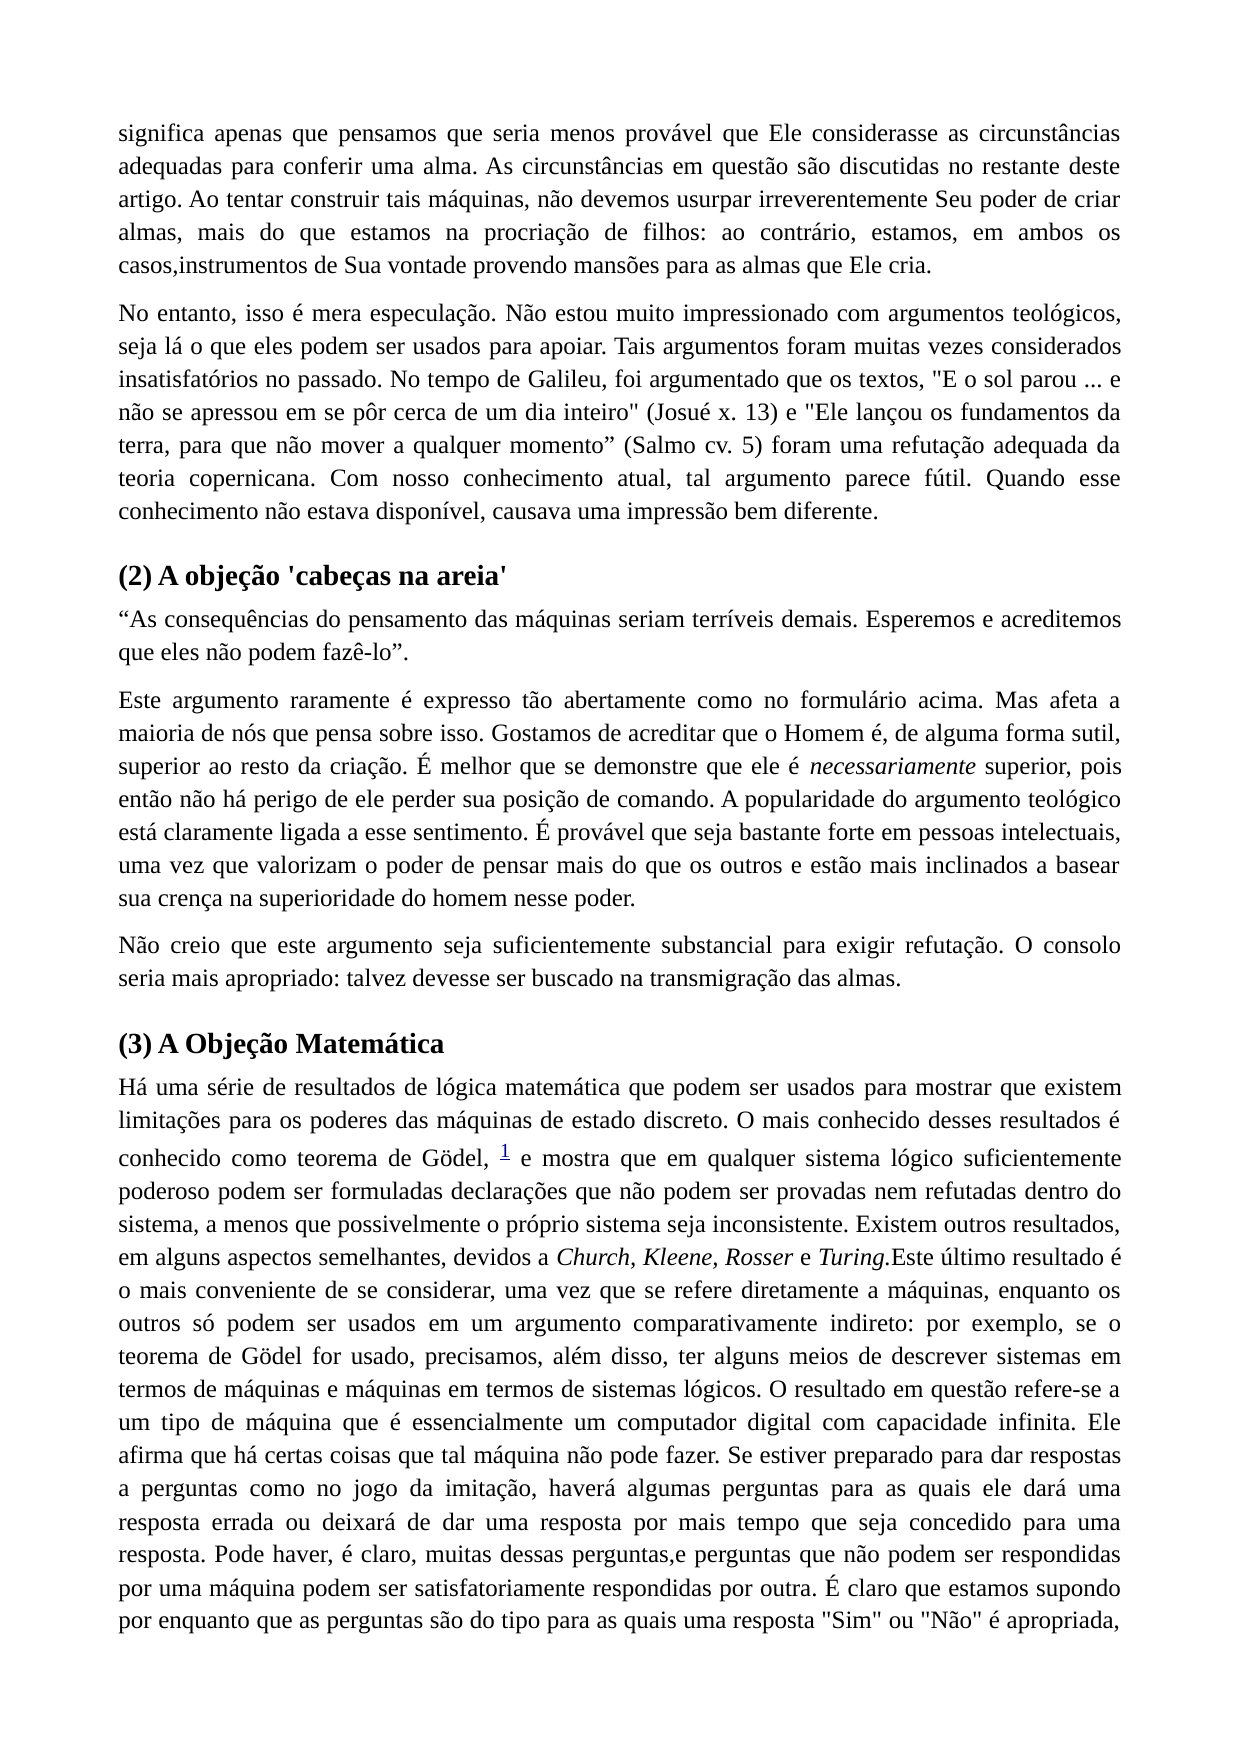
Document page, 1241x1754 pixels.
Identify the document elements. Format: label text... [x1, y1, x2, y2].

text No entanto, isso é mera especulação. Não estou muito impressionado com argumentos teológicos, seja lá o que eles podem ser usados ​​para apoiar. Tais argumentos foram muitas vezes considerados insatisfatórios no passado. No tempo de Galileu, foi argumentado que os textos, "E o sol parou ... e não se apressou em se pôr cerca de um dia inteiro" (Josué x. 13) e "Ele lançou os fundamentos da terra, para que não mover a qualquer momento” (Salmo cv. 5) foram uma refutação adequada da teoria copernicana. Com nosso conhecimento atual, tal argumento parece fútil. Quando esse conhecimento não estava disponível, causava uma impressão bem diferente. [118, 298, 1122, 525]
text Há uma série de resultados de lógica matemática que podem ser usados ​​para mostrar que existem limitações para os poderes das máquinas de estado discreto. O mais conhecido desses resultados é conhecido como teorema de Gödel, 1 e mostra que em qualquer sistema lógico suficientemente poderoso podem ser formuladas declarações que não podem ser provadas nem refutadas dentro do sistema, a menos que possivelmente o próprio sistema seja inconsistente. Existem outros resultados, em alguns aspectos semelhantes, devidos a Church, Kleene, Rosser e Turing.Este último resultado é o mais conveniente de se considerar, uma vez que se refere diretamente a máquinas, enquanto os outros só podem ser usados ​​em um argumento comparativamente indireto: por exemplo, se o teorema de Gödel for usado, precisamos, além disso, ter alguns meios de descrever sistemas em termos de máquinas e máquinas em termos de sistemas lógicos. O resultado em questão refere-se a um tipo de máquina que é essencialmente um computador digital com capacidade infinita. Ele afirma que há certas coisas que tal máquina não pode fazer. Se estiver preparado para dar respostas a perguntas como no jogo da imitação, haverá algumas perguntas para as quais ele dará uma resposta errada ou deixará de dar uma resposta por mais tempo que seja concedido para uma resposta. Pode haver, é claro, muitas dessas perguntas,e perguntas que não podem ser respondidas por uma máquina podem ser satisfatoriamente respondidas por outra. É claro que estamos supondo por enquanto que as perguntas são do tipo para as quais uma resposta "Sim" ou "Não" é apropriada, [118, 1072, 1122, 1634]
text “As consequências do pensamento das máquinas seriam terríveis demais. Esperemos e acreditemos que eles não podem fazê-lo”. [118, 604, 1122, 666]
text Não creio que este argumento seja suficientemente substancial para exigir refutação. O consolo seria mais apropriado: talvez devesse ser buscado na transmigração das almas. [118, 931, 1122, 992]
subtitle (3) A Objeção Matemática [118, 1026, 1122, 1059]
text significa apenas que pensamos que seria menos provável que Ele considerasse as circunstâncias adequadas para conferir uma alma. As circunstâncias em questão são discutidas no restante deste artigo. Ao tentar construir tais máquinas, não devemos usurpar irreverentemente Seu poder de criar almas, mais do que estamos na procriação de filhos: ao contrário, estamos, em ambos os casos,instrumentos de Sua vontade provendo mansões para as almas que Ele cria. [118, 118, 1122, 279]
subtitle (2) A objeção 'cabeças na areia' [118, 558, 1122, 592]
text Este argumento raramente é expresso tão abertamente como no formulário acima. Mas afeta a maioria de nós que pensa sobre isso. Gostamos de acreditar que o Homem é, de alguma forma sutil, superior ao resto da criação. É melhor que se demonstre que ele é necessariamente superior, pois então não há perigo de ele perder sua posição de comando. A popularidade do argumento teológico está claramente ligada a esse sentimento. É provável que seja bastante forte em pessoas intelectuais, uma vez que valorizam o poder de pensar mais do que os outros e estão mais inclinados a basear sua crença na superioridade do homem nesse poder. [118, 685, 1122, 912]
